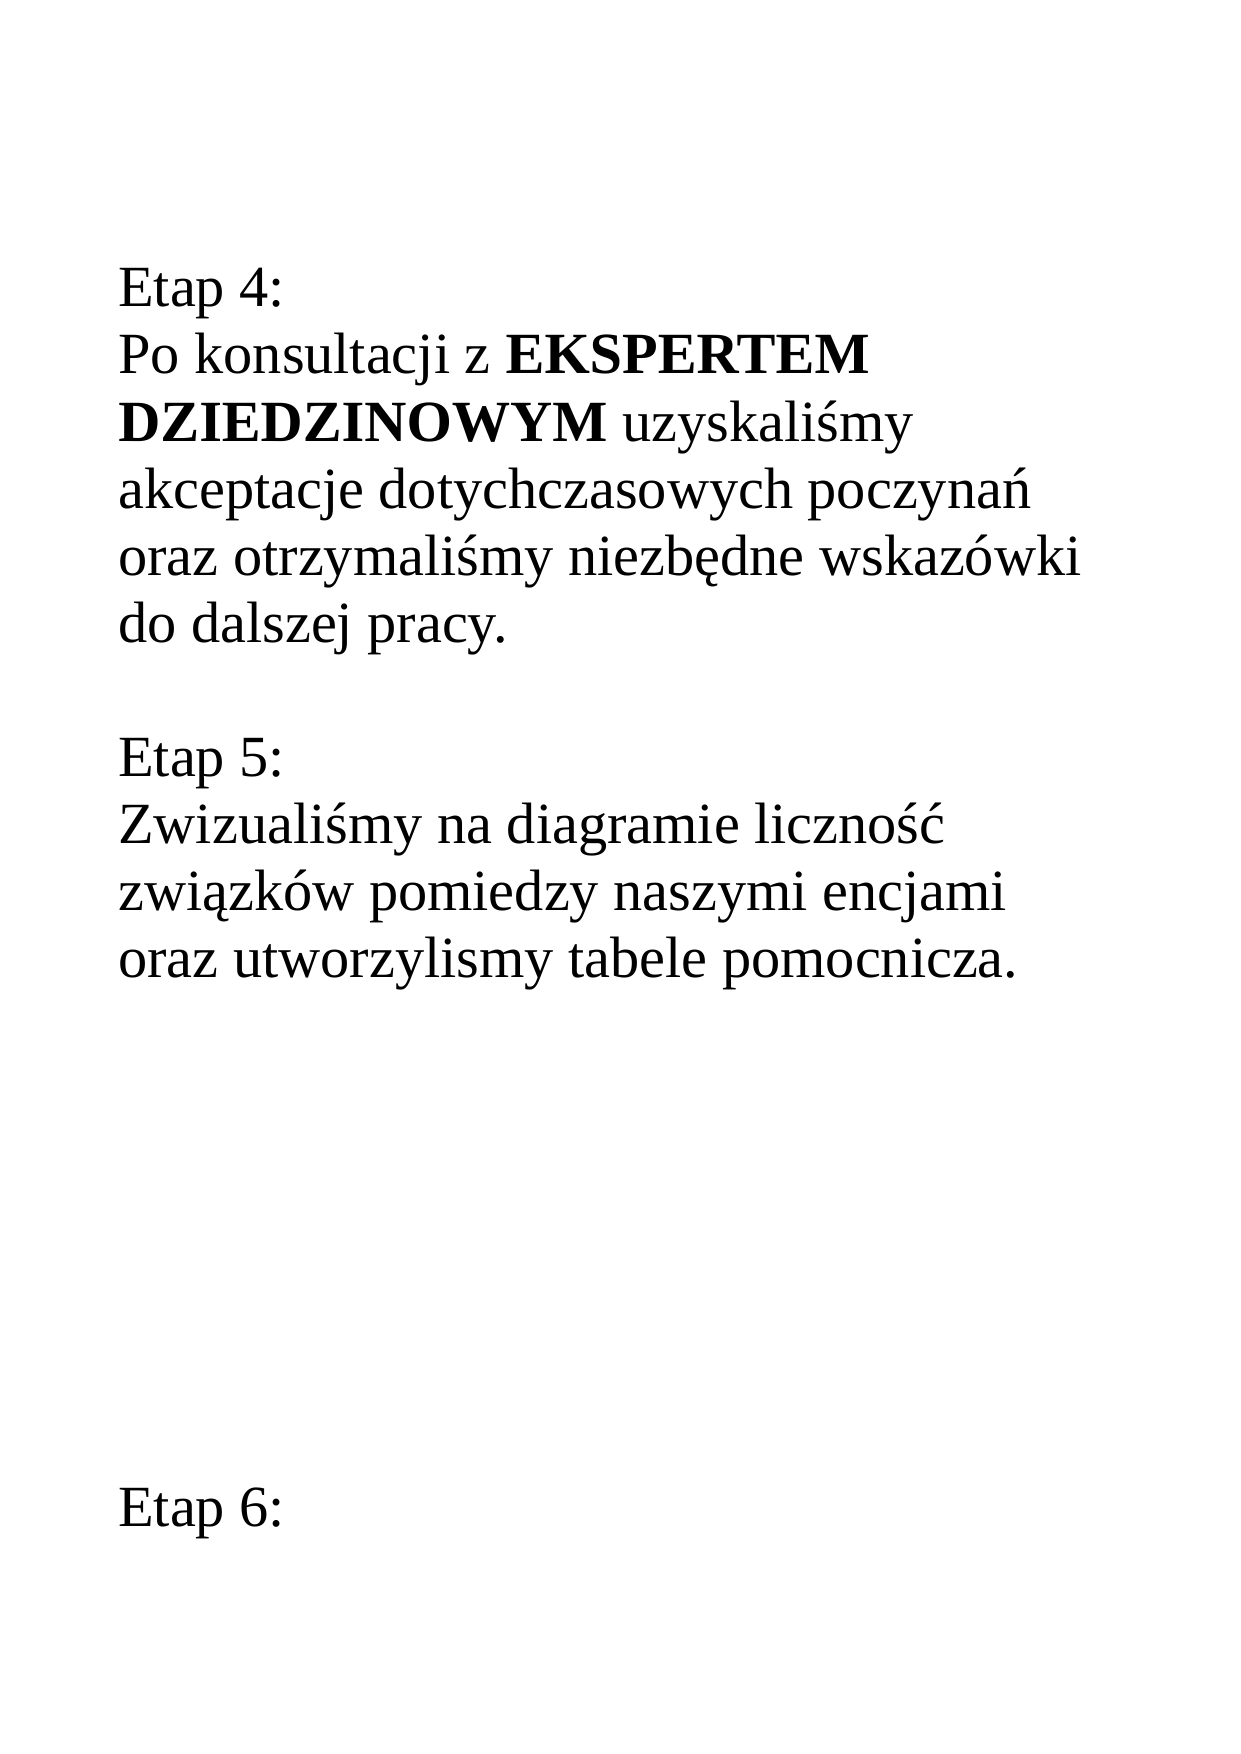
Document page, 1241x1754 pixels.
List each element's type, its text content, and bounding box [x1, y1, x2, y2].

text Etap 4: [118, 252, 1122, 319]
text Etap 6: [118, 1472, 1122, 1539]
text Etap 5: [118, 722, 1122, 789]
text Po konsultacji z EKSPERTEM DZIEDZINOWYM uzyskaliśmy akceptacje dotychczasowych poczynań oraz otrzymaliśmy niezbędne wskazówki do dalszej pracy. [118, 319, 1122, 655]
text Zwizualiśmy na diagramie liczność związków pomiedzy naszymi encjami oraz utworzylismy tabele pomocnicza. [118, 789, 1122, 990]
